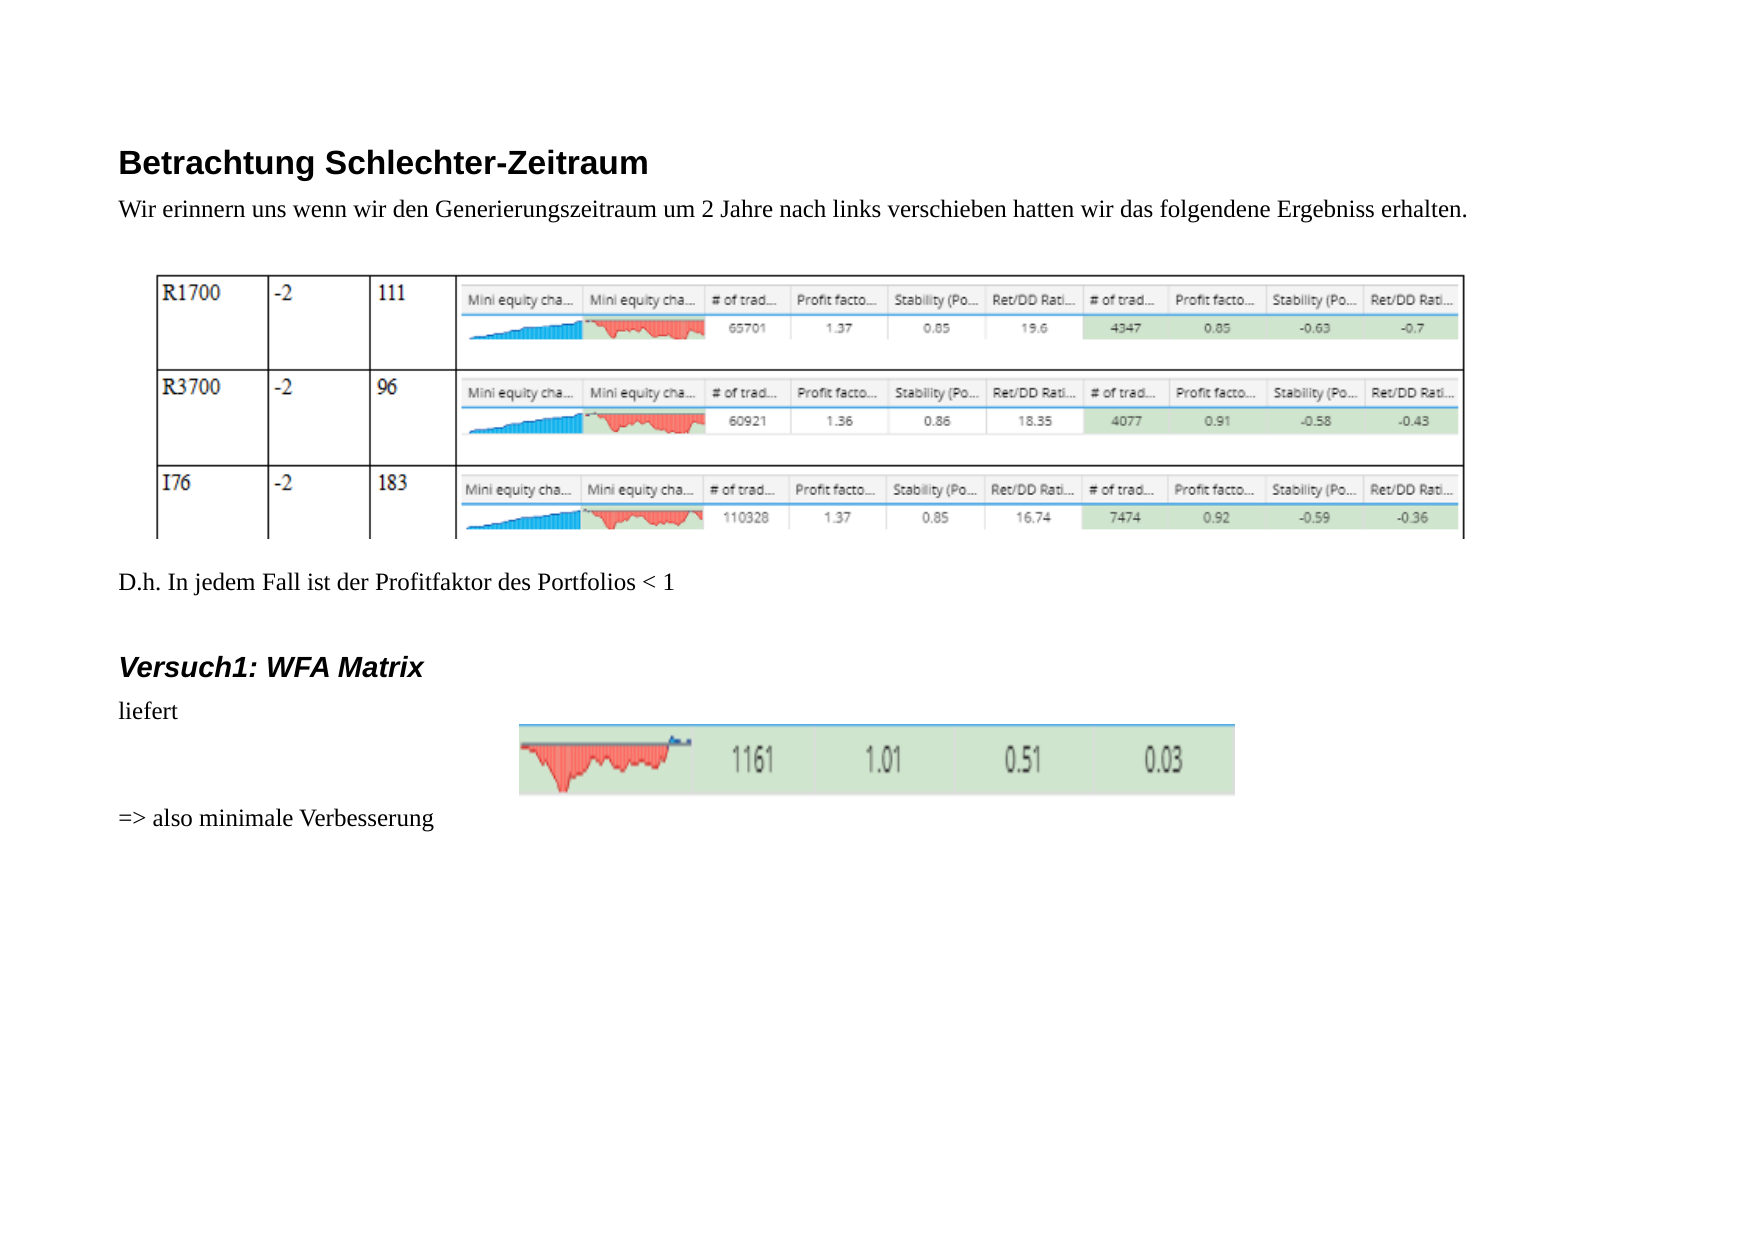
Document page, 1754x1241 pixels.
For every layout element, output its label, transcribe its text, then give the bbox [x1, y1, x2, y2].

subtitle Versuch1: WFA Matrix [118, 650, 1636, 683]
text liefert [118, 696, 1636, 725]
picture [152, 270, 1471, 539]
picture [519, 724, 1235, 803]
text Wir erinnern uns wenn wir den Generierungszeitraum um 2 Jahre nach links verschieben hatten wir das folgendene Ergebniss erhalten. [118, 194, 1636, 223]
text => also minimale Verbesserung [118, 725, 1636, 832]
text D.h. In jedem Fall ist der Profitfaktor des Portfolios < 1 [118, 567, 1636, 596]
subtitle Betrachtung Schlechter-Zeitraum [118, 143, 1636, 182]
